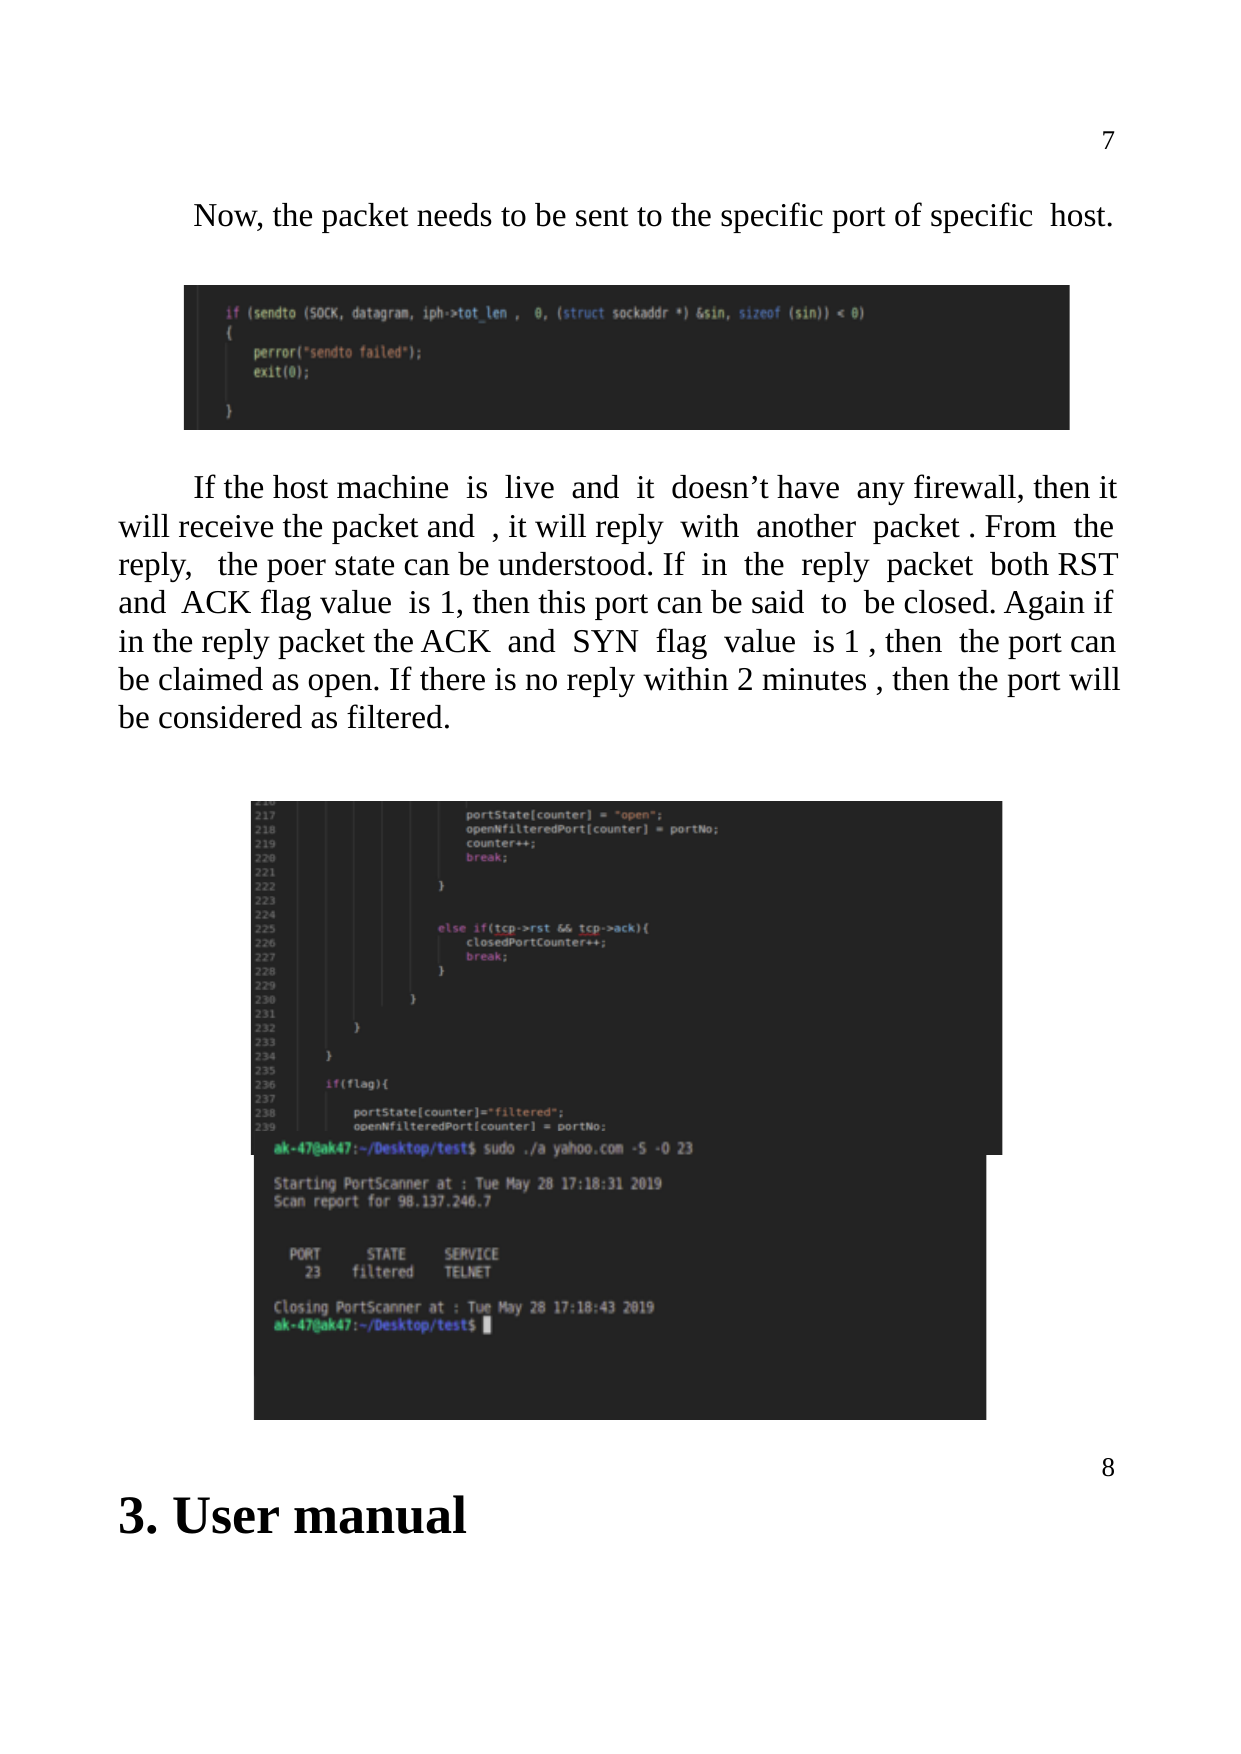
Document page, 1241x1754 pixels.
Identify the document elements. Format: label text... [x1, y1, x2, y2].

picture [183, 285, 1070, 430]
text 7 [118, 118, 1122, 156]
text 8 [118, 1445, 1122, 1483]
text Now, the packet needs to be sent to the specific port of specific host. [118, 195, 1122, 233]
picture [250, 801, 1003, 1420]
text If the host machine is live and it doesn’t have any firewall, then it will receive the packet and , it will reply with another packet . From the reply, the poer state can be understood. If in the reply packet both RST and ACK flag value is 1, then this port can be said to be closed. Again if in the reply packet the ACK and SYN flag value is 1 , then the port can be claimed as open. If there is no reply within 2 minutes , then the port will be considered as filtered. [118, 468, 1122, 736]
text 3. User manual [118, 1483, 1122, 1546]
